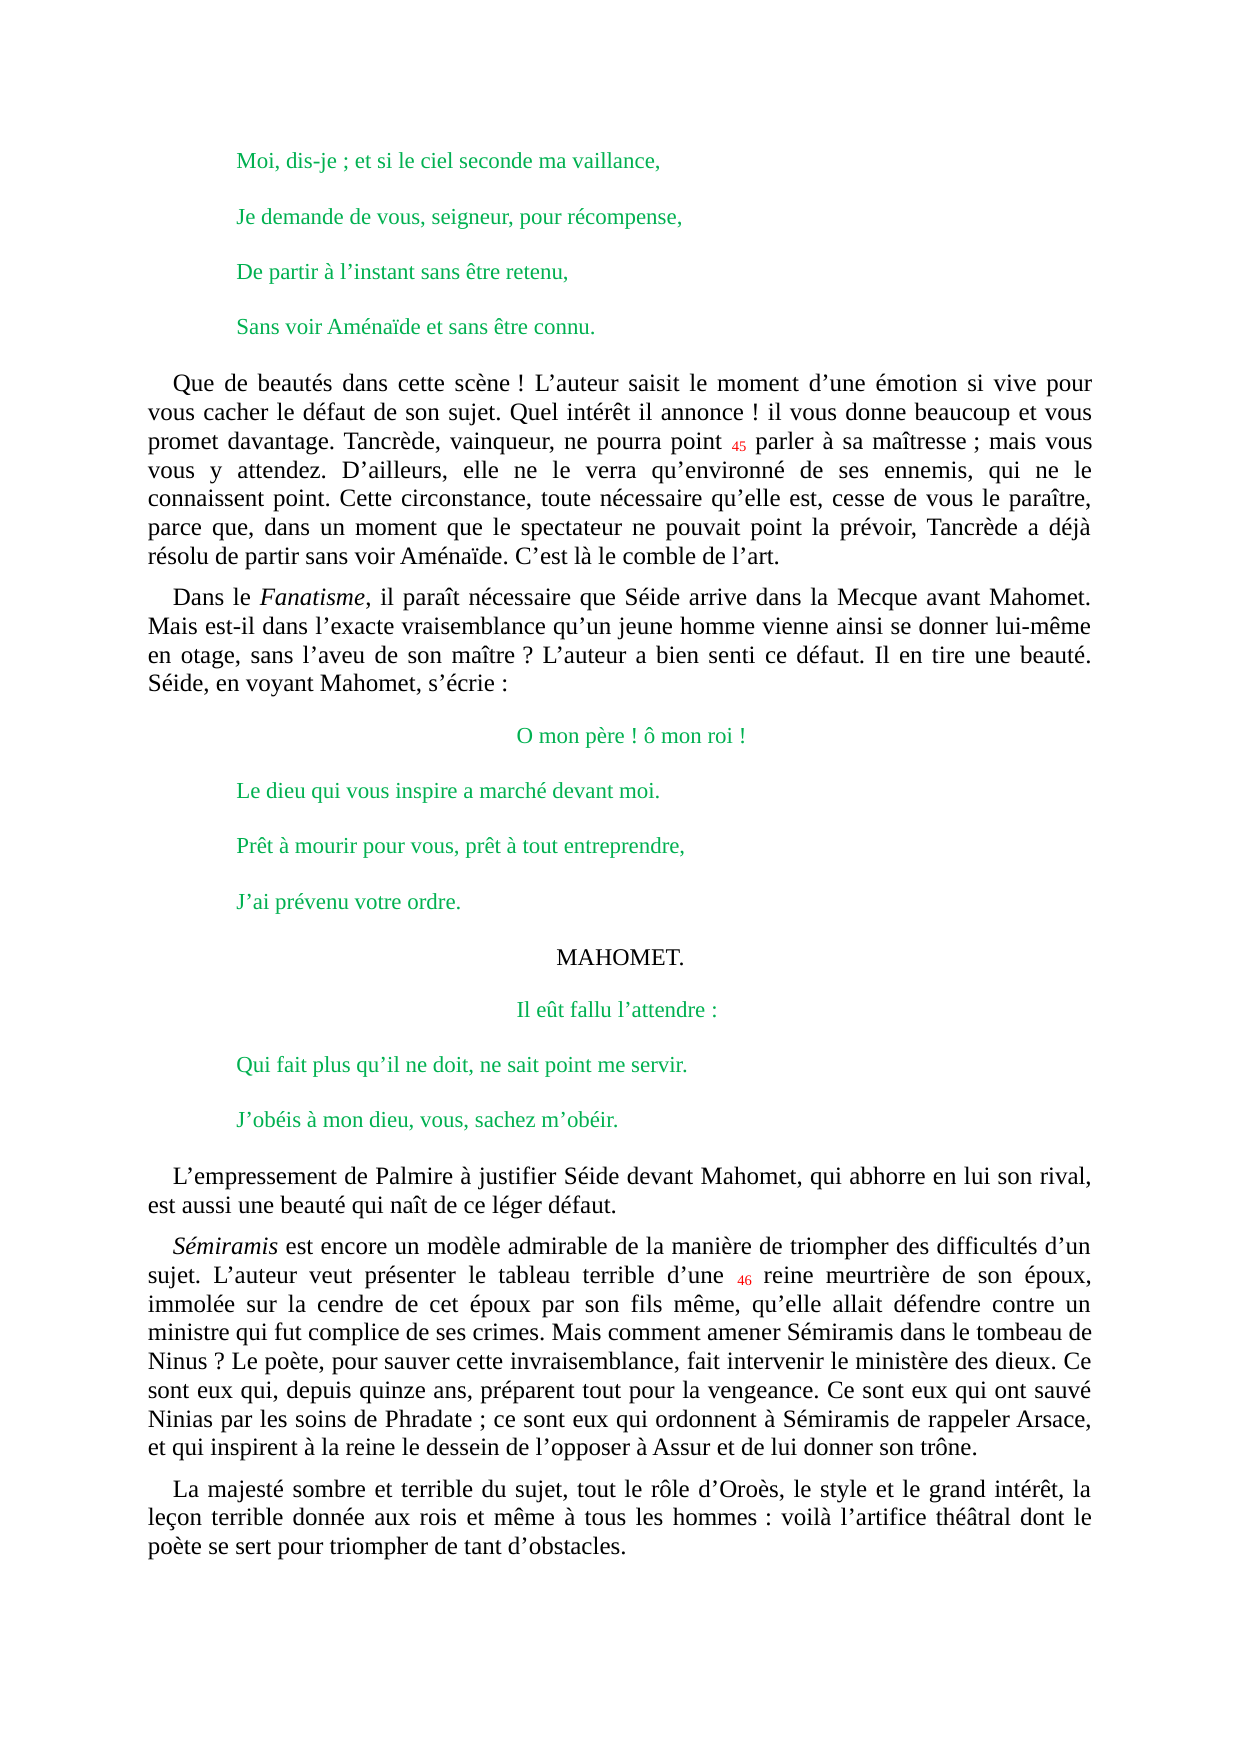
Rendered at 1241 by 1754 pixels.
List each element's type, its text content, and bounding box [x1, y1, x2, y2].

text Que de beautés dans cette scène ! L’auteur saisit le moment d’une émotion si vive pour vous cacher le défaut de son sujet. Quel intérêt il annonce ! il vous donne beaucoup et vous promet davantage. Tancrède, vainqueur, ne pourra point 45 parler à sa maîtresse ; mais vous vous y attendez. D’ailleurs, elle ne le verra qu’environné de ses ennemis, qui ne le connaissent point. Cette circonstance, toute nécessaire qu’elle est, cesse de vous le paraître, parce que, dans un moment que le spectateur ne pouvait point la prévoir, Tancrède a déjà résolu de partir sans voir Aménaïde. C’est là le comble de l’art. [148, 368, 1093, 570]
text Il eût fallu l’attendre : [236, 996, 1093, 1022]
text O mon père ! ô mon roi ! [236, 722, 1093, 748]
text J’obéis à mon dieu, vous, sachez m’obéir. [236, 1106, 1093, 1132]
text Moi, dis-je ; et si le ciel seconde ma vaillance, [236, 148, 1093, 174]
text L’empressement de Palmire à justifier Séide devant Mahomet, qui abhorre en lui son rival, est aussi une beauté qui naît de ce léger défaut. [148, 1161, 1093, 1219]
text J’ai prévenu votre ordre. [236, 888, 1093, 914]
text Le dieu qui vous inspire a marché devant moi. [236, 777, 1093, 804]
text Sémiramis est encore un modèle admirable de la manière de triompher des difficultés d’un sujet. L’auteur veut présenter le tableau terrible d’une 46 reine meurtrière de son époux, immolée sur la cendre de cet époux par son fils même, qu’elle allait défendre contre un ministre qui fut complice de ses crimes. Mais comment amener Sémiramis dans le tombeau de Ninus ? Le poète, pour sauver cette invraisemblance, fait intervenir le ministère des dieux. Ce sont eux qui, depuis quinze ans, préparent tout pour la vengeance. Ce sont eux qui ont sauvé Ninias par les soins de Phradate ; ce sont eux qui ordonnent à Sémiramis de rappeler Arsace, et qui inspirent à la reine le dessein de l’opposer à Assur et de lui donner son trône. [148, 1231, 1093, 1461]
text Sans voir Aménaïde et sans être connu. [236, 313, 1093, 339]
text De partir à l’instant sans être retenu, [236, 258, 1093, 284]
text Je demande de vous, seigneur, pour récompense, [236, 203, 1093, 229]
text MAHOMET. [148, 943, 1093, 971]
text Qui fait plus qu’il ne doit, ne sait point me servir. [236, 1051, 1093, 1077]
text Dans le Fanatisme, il paraît nécessaire que Séide arrive dans la Mecque avant Mahomet. Mais est-il dans l’exacte vraisemblance qu’un jeune homme vienne ainsi se donner lui-même en otage, sans l’aveu de son maître ? L’auteur a bien senti ce défaut. Il en tire une beauté. Séide, en voyant Mahomet, s’écrie : [148, 582, 1093, 697]
text La majesté sombre et terrible du sujet, tout le rôle d’Oroès, le style et le grand intérêt, la leçon terrible donnée aux rois et même à tous les hommes : voilà l’artifice théâtral dont le poète se sert pour triompher de tant d’obstacles. [148, 1474, 1093, 1560]
text Prêt à mourir pour vous, prêt à tout entreprendre, [236, 833, 1093, 859]
